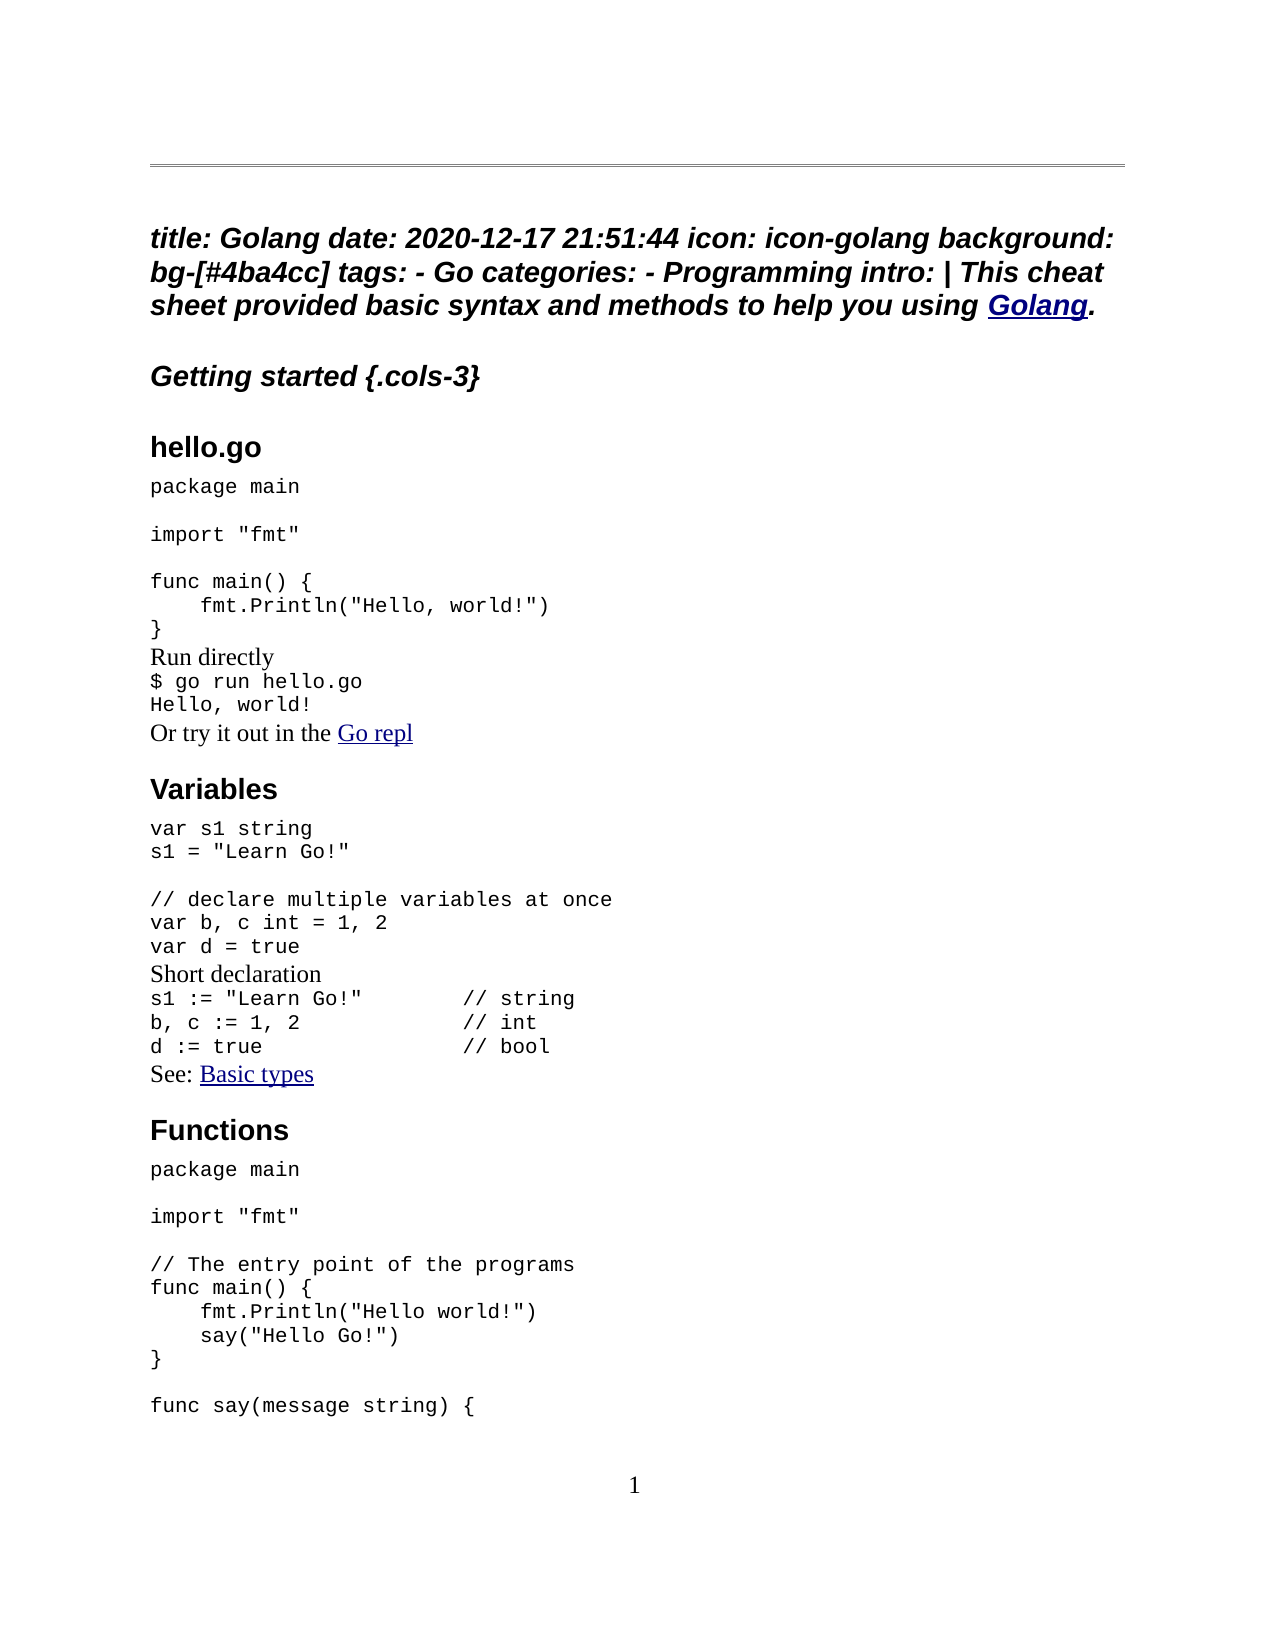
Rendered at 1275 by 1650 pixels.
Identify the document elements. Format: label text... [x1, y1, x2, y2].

text Short declaration [150, 959, 1125, 988]
text Hello, world! [150, 694, 1125, 718]
subtitle Getting started {.cols-3} [150, 359, 1125, 393]
text b, c := 1, 2 // int [150, 1012, 1125, 1036]
text fmt.Println("Hello, world!") [150, 594, 1125, 618]
text s1 := "Learn Go!" // string [150, 988, 1125, 1012]
text var s1 string [150, 818, 1125, 841]
text Or try it out in the Go repl [150, 718, 1125, 747]
text fmt.Println("Hello world!") [150, 1301, 1125, 1324]
text var d = true [150, 936, 1125, 959]
subtitle Variables [150, 772, 1125, 805]
text import "fmt" [150, 1206, 1125, 1230]
text func say(message string) { [150, 1396, 1125, 1419]
subtitle Functions [150, 1113, 1125, 1147]
text package main [150, 1159, 1125, 1183]
subtitle hello.go [150, 430, 1125, 464]
text // declare multiple variables at once [150, 889, 1125, 912]
text import "fmt" [150, 524, 1125, 547]
text s1 = "Learn Go!" [150, 841, 1125, 865]
text var b, c int = 1, 2 [150, 912, 1125, 936]
subtitle title: Golang date: 2020-12-17 21:51:44 icon: icon-golang background: bg-[#4ba4cc] tags: - Go categories: - Programming intro: | This cheat sheet provided basic syntax and methods to help you using Golang. [150, 221, 1125, 322]
text say("Hello Go!") [150, 1324, 1125, 1348]
text // The entry point of the programs [150, 1254, 1125, 1277]
text } [150, 618, 1125, 642]
text func main() { [150, 571, 1125, 594]
text $ go run hello.go [150, 671, 1125, 694]
text package main [150, 476, 1125, 500]
text See: Basic types [150, 1059, 1125, 1088]
text func main() { [150, 1277, 1125, 1301]
text Run directly [150, 642, 1125, 671]
text } [150, 1348, 1125, 1372]
text d := true // bool [150, 1036, 1125, 1059]
